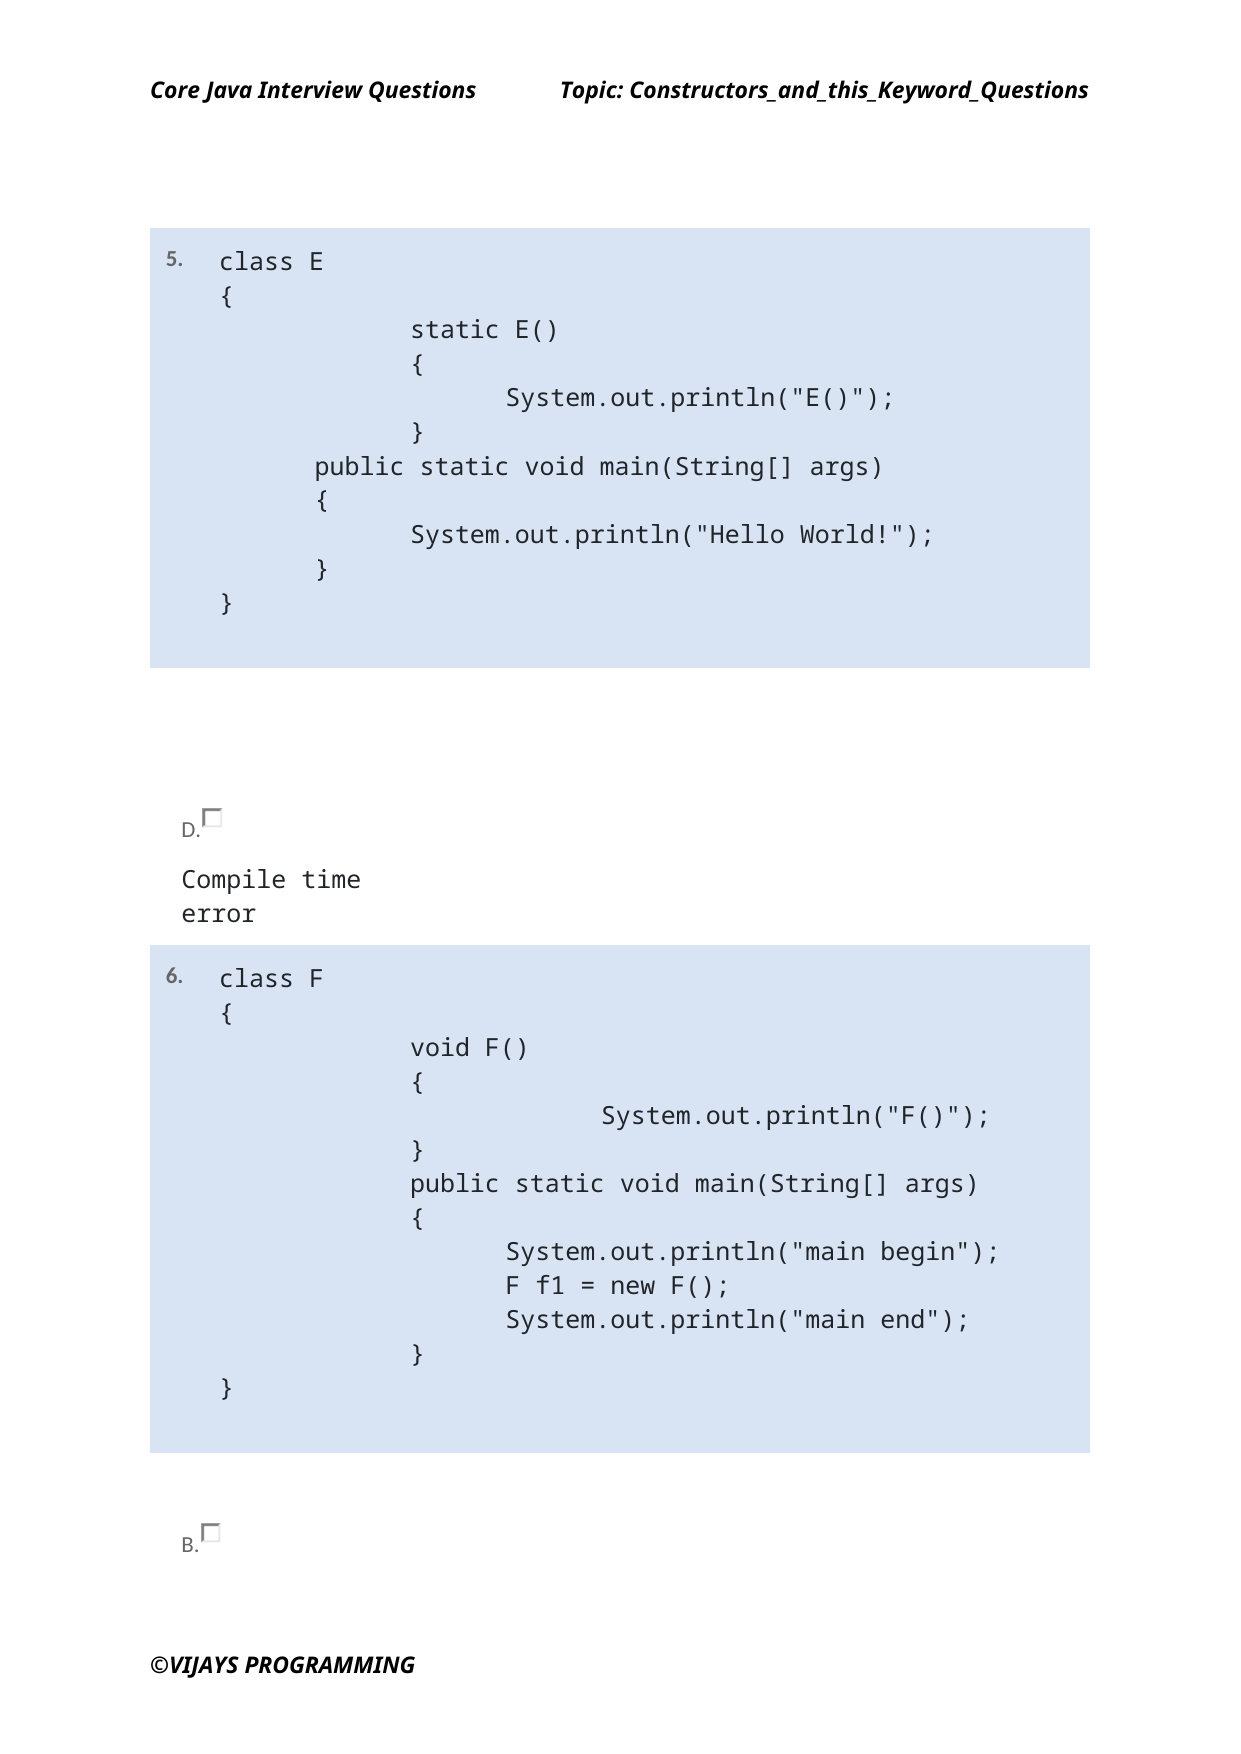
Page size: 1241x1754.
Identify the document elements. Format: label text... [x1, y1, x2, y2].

table_cell [150, 668, 1090, 945]
table_header class E { static E() { System.out.println("E()"); } public static void main(String[] args) { System.out.println("Hello World!"); } } [203, 228, 1090, 668]
table_cell [150, 150, 1090, 228]
table_header [181, 731, 332, 777]
table_header D. Compile time error [181, 801, 429, 930]
table_header [181, 777, 332, 801]
table_header B. [181, 1516, 319, 1576]
table_cell class F { void F() { System.out.println("F()"); } public static void main(String[] args) { System.out.println("main begin"); F f1 = new F(); System.out.println("main end"); } } [203, 945, 1090, 1453]
table_cell [150, 1454, 1090, 1592]
table_header [181, 684, 332, 731]
table_cell 6. [150, 945, 203, 1453]
table_header [181, 166, 429, 212]
table_header [181, 1469, 319, 1516]
table_header 5. [150, 228, 203, 668]
